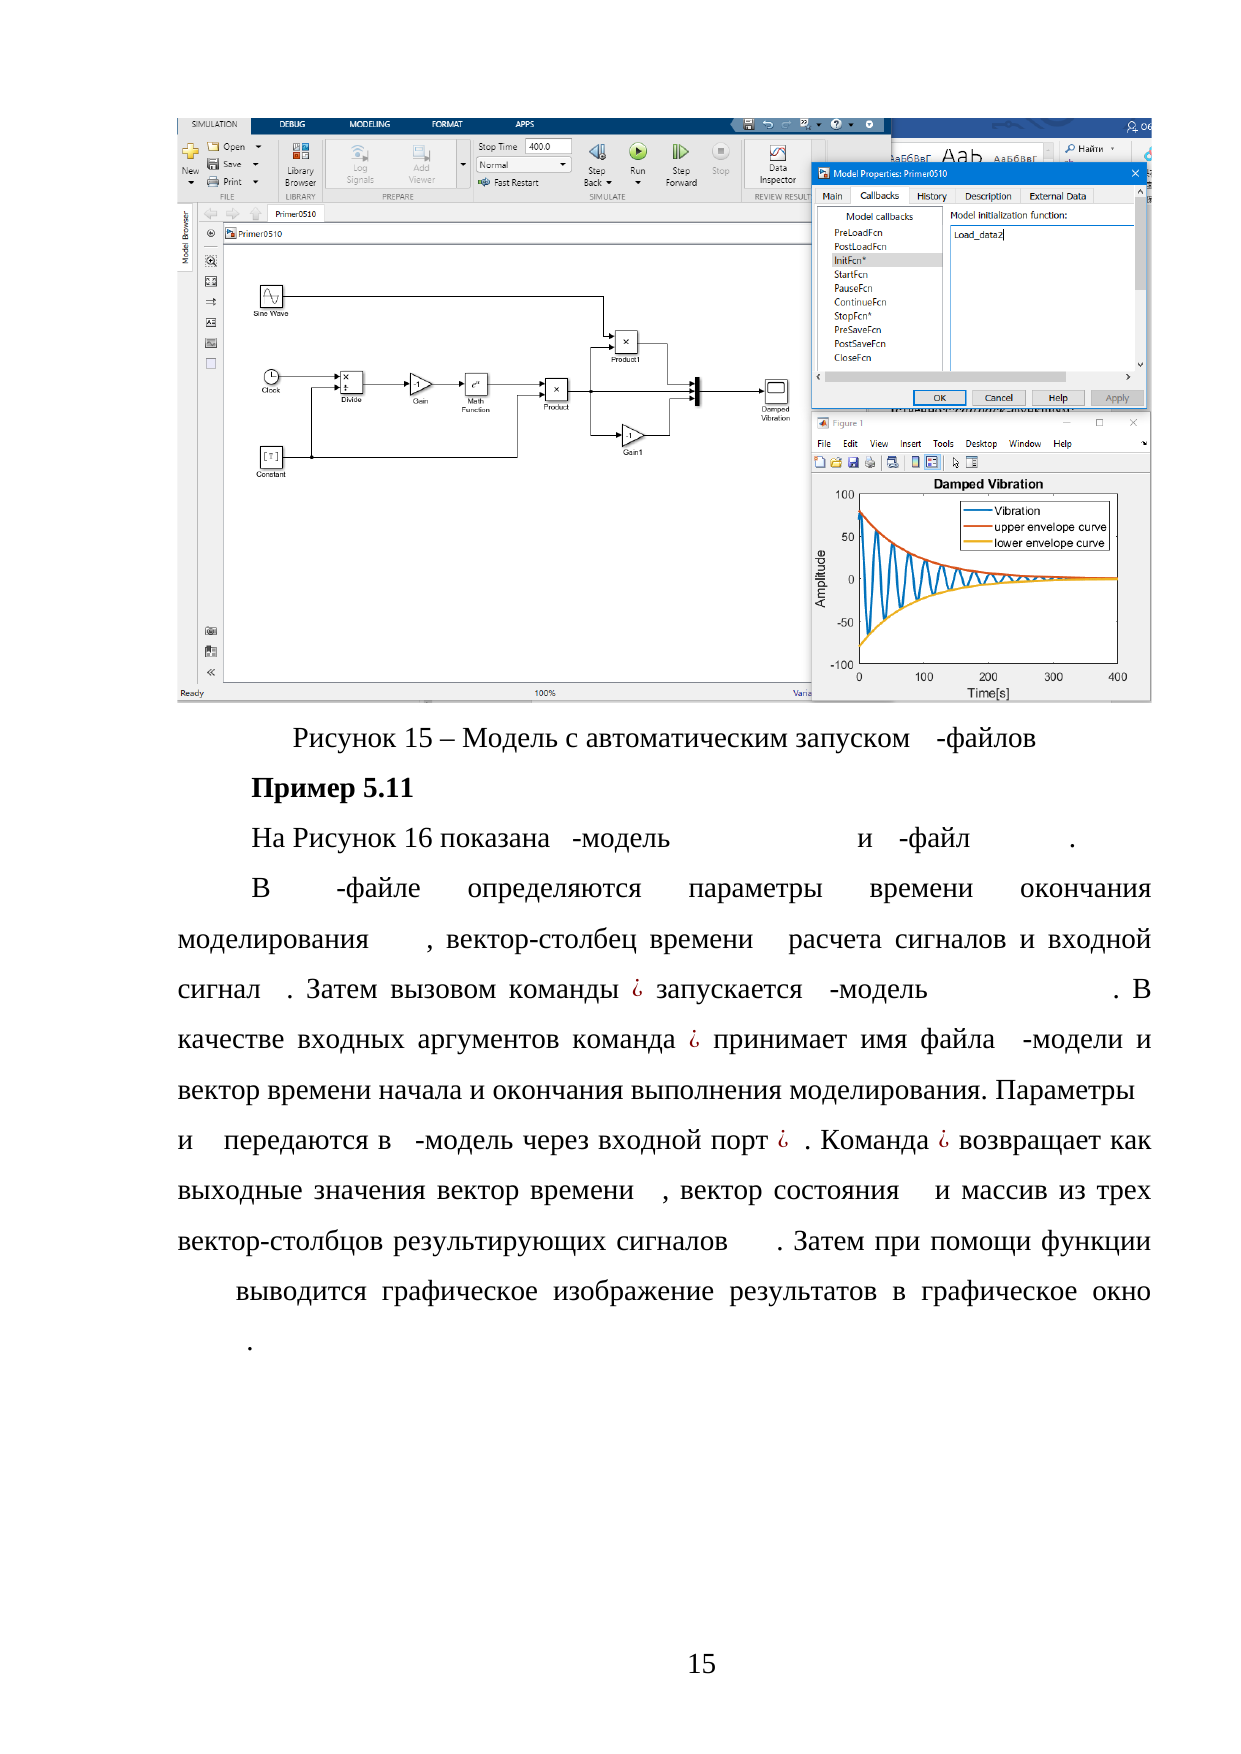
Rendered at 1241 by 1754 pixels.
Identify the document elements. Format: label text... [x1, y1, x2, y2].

text На рисунок 16 показана -модель и -файл . [177, 820, 1152, 854]
subtitle Пример 5.11 [177, 770, 1152, 803]
text В -файле определяются параметры времени окончания моделирования , вектор-столбец времени расчета сигналов и входной сигнал . Затем вызовом команды запускается -модель . В качестве входных аргументов команда принимает имя файла -модели и вектор времени начала и окончания выполнения моделирования. Параметры и передаются в -модель через входной порт . Команда возвращает как выходные значения вектор времени , вектор состояния и массив из трех вектор-столбцов результирующих сигналов . Затем при помощи функции выводится графическое изображение результатов в графическое окно . [177, 871, 1152, 1357]
text Рисунок 15 – Модель с автоматическим запуском -файлов [177, 720, 1152, 753]
picture [177, 118, 1152, 703]
